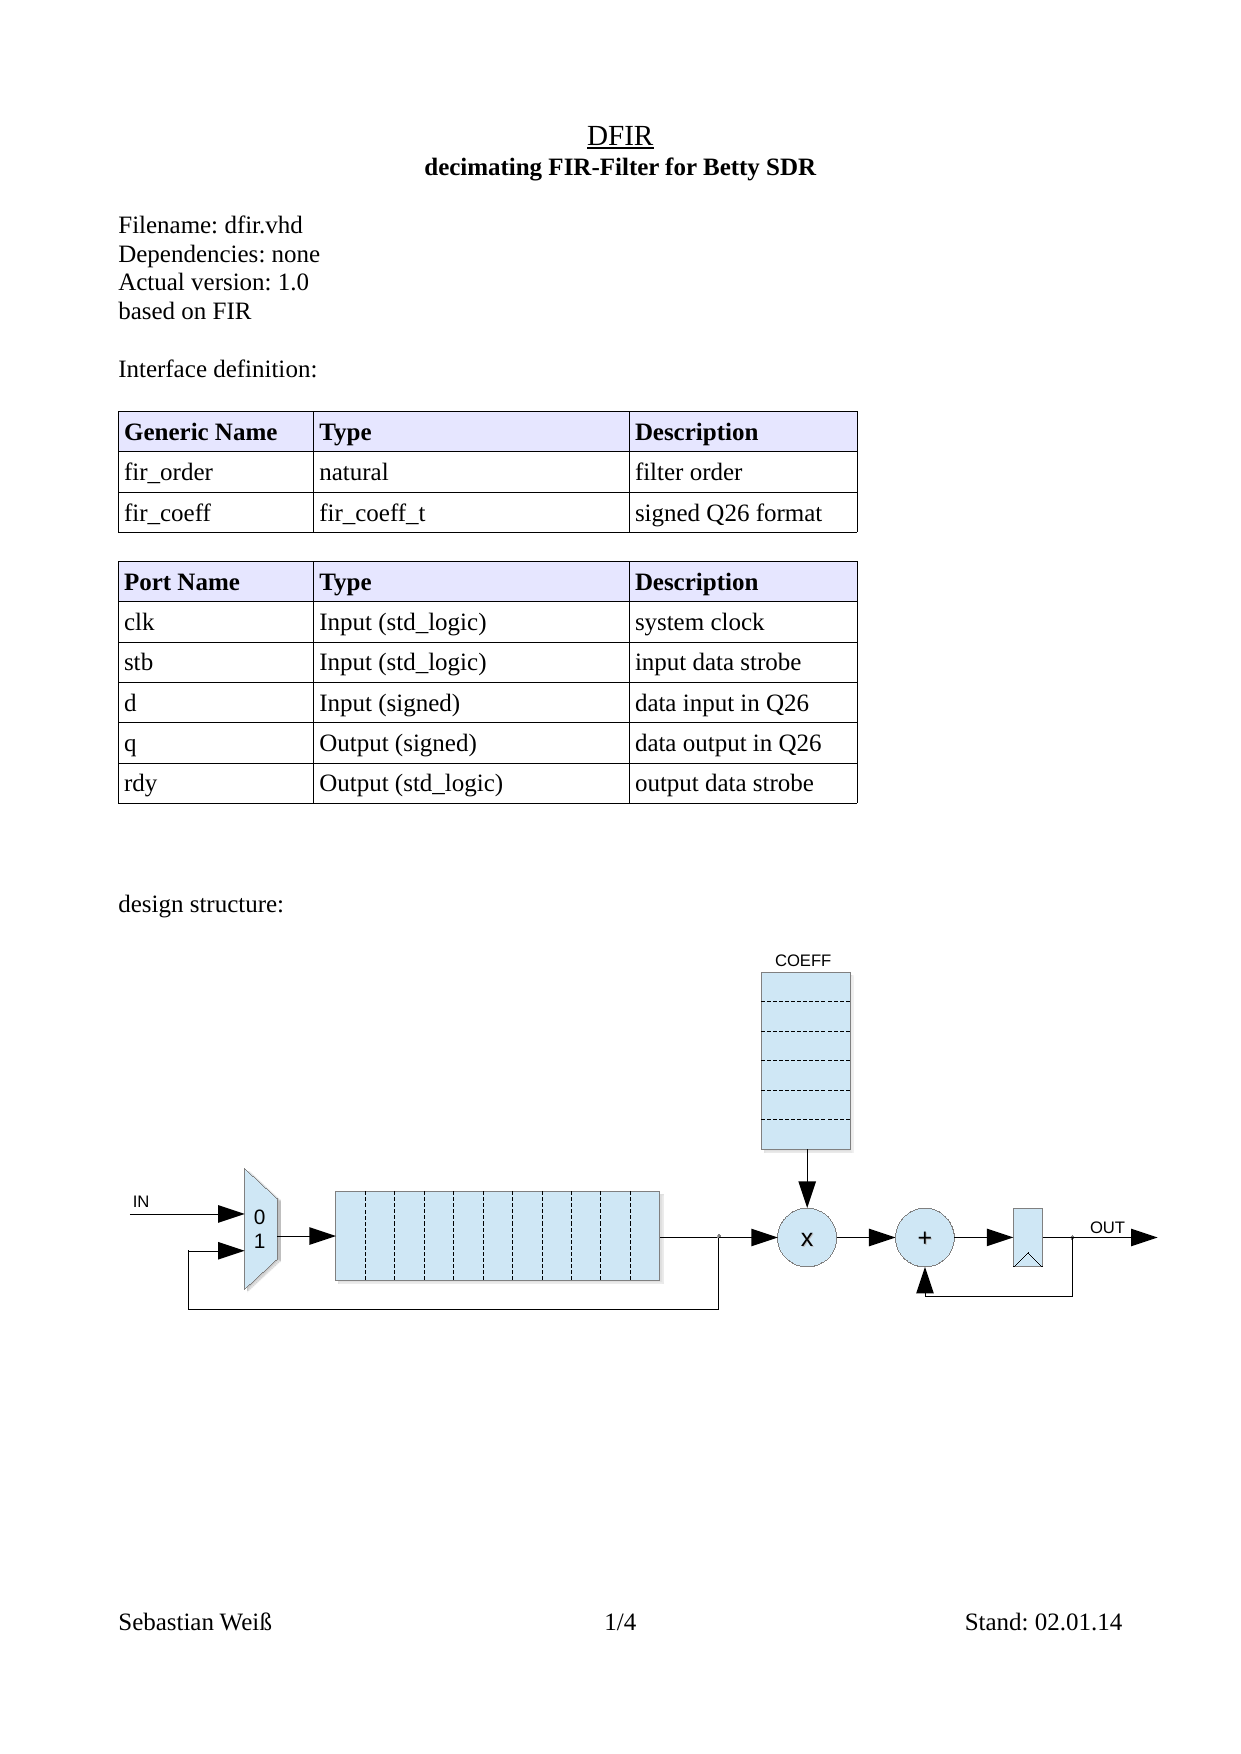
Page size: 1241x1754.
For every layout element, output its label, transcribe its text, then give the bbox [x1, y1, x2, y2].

table_cell Input (std_logic) [314, 602, 629, 642]
text Filename: dfir.vhd [118, 210, 1122, 239]
table_header Port Name [119, 562, 313, 601]
table_cell clk [119, 602, 313, 642]
table_cell Output (signed) [314, 723, 629, 762]
text Dependencies: none [118, 239, 1122, 267]
table_header Type [314, 412, 629, 451]
table_cell system clock [630, 602, 857, 642]
table_header Type [314, 562, 629, 601]
table_header Description [630, 562, 857, 601]
table_cell signed Q26 format [630, 493, 857, 532]
table_cell q [119, 723, 313, 762]
table_cell output data strobe [630, 764, 857, 803]
table_cell fir_order [119, 452, 313, 492]
table_header Description [630, 412, 857, 451]
text Actual version: 1.0 [118, 267, 1122, 296]
table_cell rdy [119, 764, 313, 803]
table_cell natural [314, 452, 629, 492]
table_cell Output (std_logic) [314, 764, 629, 803]
text design structure: [118, 889, 1122, 918]
table_cell d [119, 683, 313, 722]
table_cell data input in Q26 [630, 683, 857, 722]
table_cell data output in Q26 [630, 723, 857, 762]
table_cell input data strobe [630, 643, 857, 682]
text Interface definition: [118, 354, 1122, 382]
table_cell fir_coeff_t [314, 493, 629, 532]
text based on FIR [118, 296, 1122, 325]
table_cell Input (signed) [314, 683, 629, 722]
table_cell Input (std_logic) [314, 643, 629, 682]
table_cell fir_coeff [119, 493, 313, 532]
table_header Generic Name [119, 412, 313, 451]
table_cell filter order [630, 452, 857, 492]
table_cell stb [119, 643, 313, 682]
